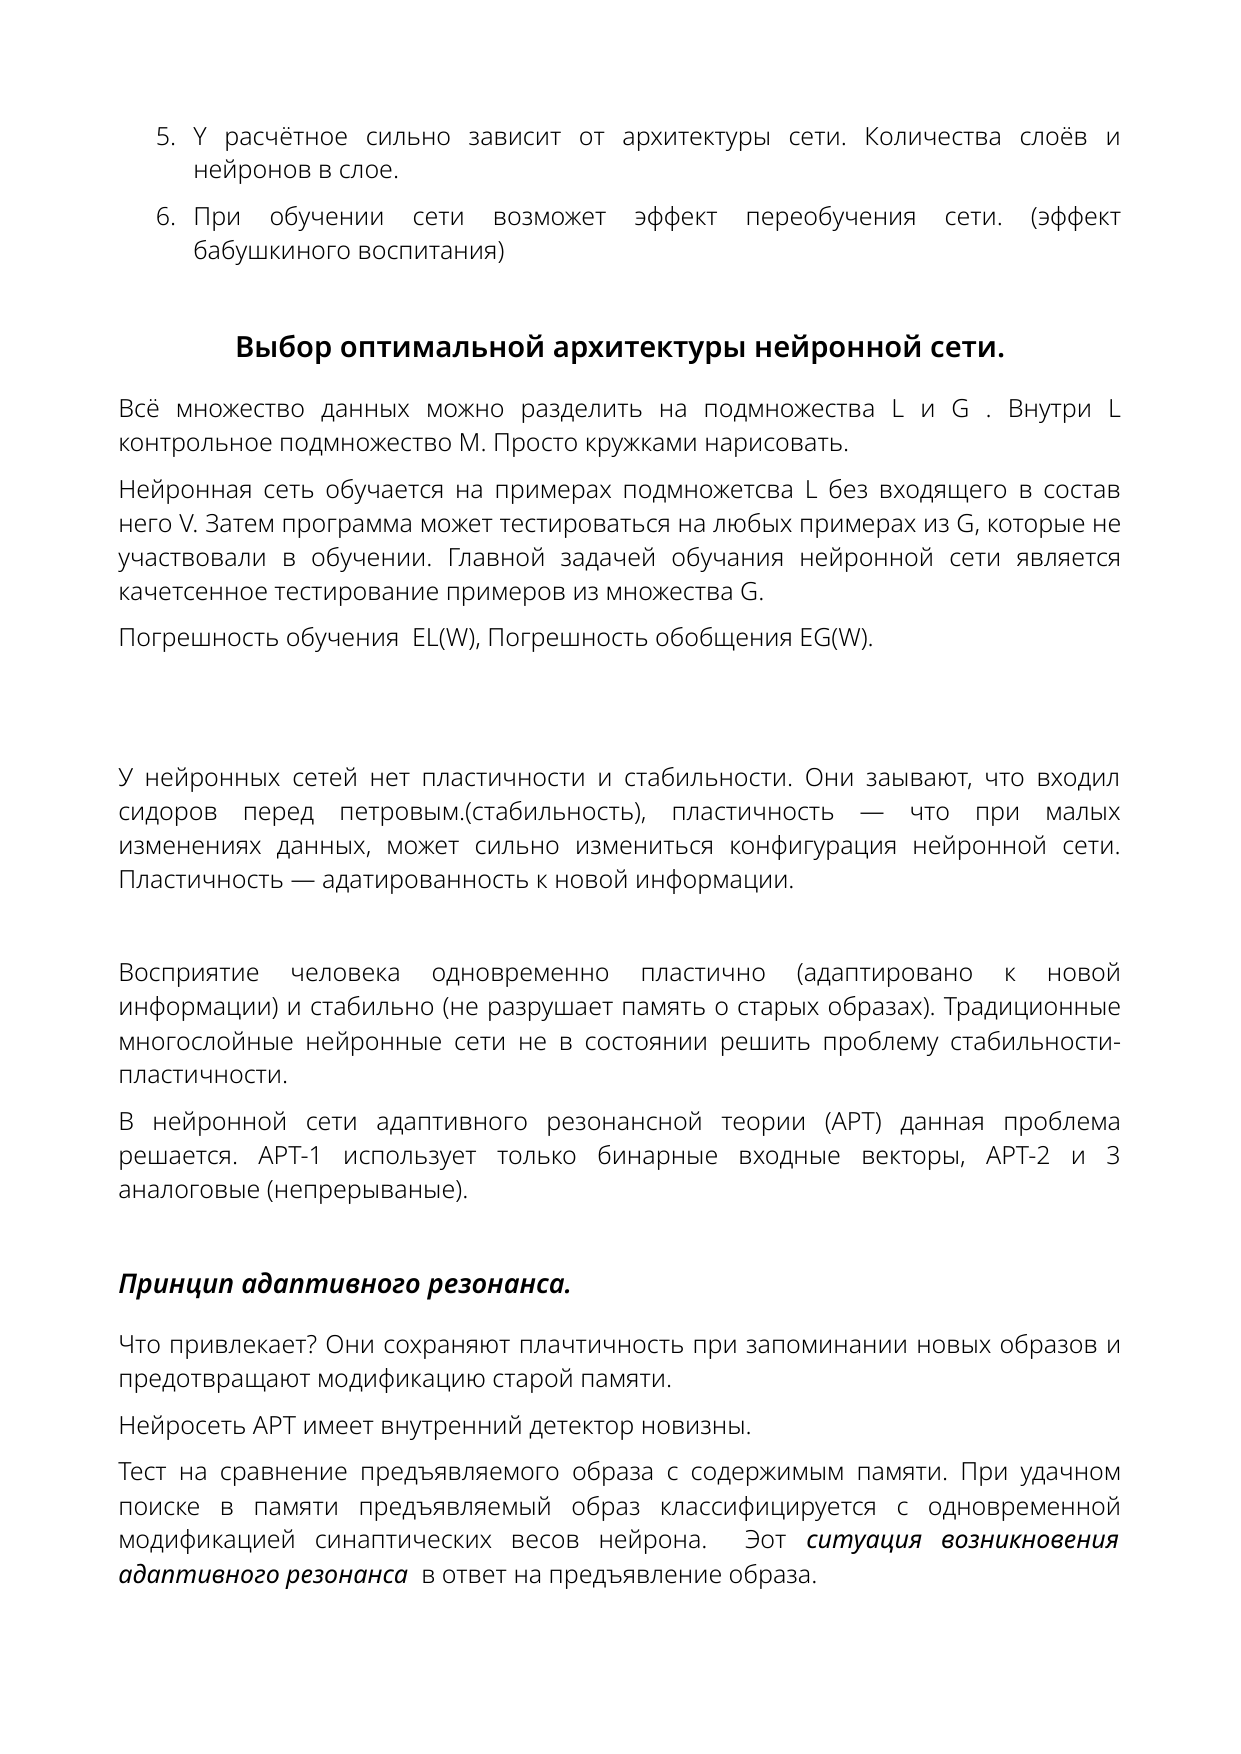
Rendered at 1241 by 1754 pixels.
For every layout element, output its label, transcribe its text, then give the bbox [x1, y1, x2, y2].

list Y расчётное сильно зависит от архитектуры сети. Количества слоёв и нейронов в слое. [156, 118, 1122, 186]
text Тест на сравнение предъявляемого образа с содержимым памяти. При удачном поиске в памяти предъявляемый образ классифицируется с одновременной модификацией синаптических весов нейрона. Эот ситуация возникновения адаптивного резонанса в ответ на предъявление образа. [118, 1454, 1122, 1590]
subtitle Принцип адаптивного резонанса. [118, 1265, 1122, 1302]
text Нейронная сеть обучается на примерах подмножетсва L без входящего в состав него V. Затем программа может тестироваться на любых примерах из G, которые не участвовали в обучении. Главной задачей обучания нейронной сети является качетсенное тестирование примеров из множества G. [118, 471, 1122, 607]
text Всё множество данных можно разделить на подмножества L и G . Внутри L контрольное подмножество М. Просто кружками нарисовать. [118, 391, 1122, 459]
text Погрешность обучения EL(W), Погрешность обобщения EG(W). [118, 620, 1122, 654]
text У нейронных сетей нет пластичности и стабильности. Они заывают, что входил сидоров перед петровым.(стабильность), пластичность — что при малых изменениях данных, может сильно измениться конфигурация нейронной сети. Пластичность — адатированность к новой информации. [118, 760, 1122, 896]
subtitle Выбор оптимальной архитектуры нейронной сети. [118, 326, 1122, 366]
text Восприятие человека одновременно пластично (адаптировано к новой информации) и стабильно (не разрушает память о старых образах). Традиционные многослойные нейронные сети не в состоянии решить проблему стабильности-пластичности. [118, 955, 1122, 1091]
list При обучении сети возможет эффект переобучения сети. (эффект бабушкиного воспитания) [156, 199, 1122, 267]
text Что привлекает? Они сохраняют плачтичность при запоминании новых образов и предотвращают модификацию старой памяти. [118, 1327, 1122, 1395]
text В нейронной сети адаптивного резонансной теории (АРТ) данная проблема решается. АРТ-1 использует только бинарные входные векторы, АРТ-2 и 3 аналоговые (непрерываные). [118, 1104, 1122, 1206]
text Нейросеть АРТ имеет внутренний детектор новизны. [118, 1407, 1122, 1442]
